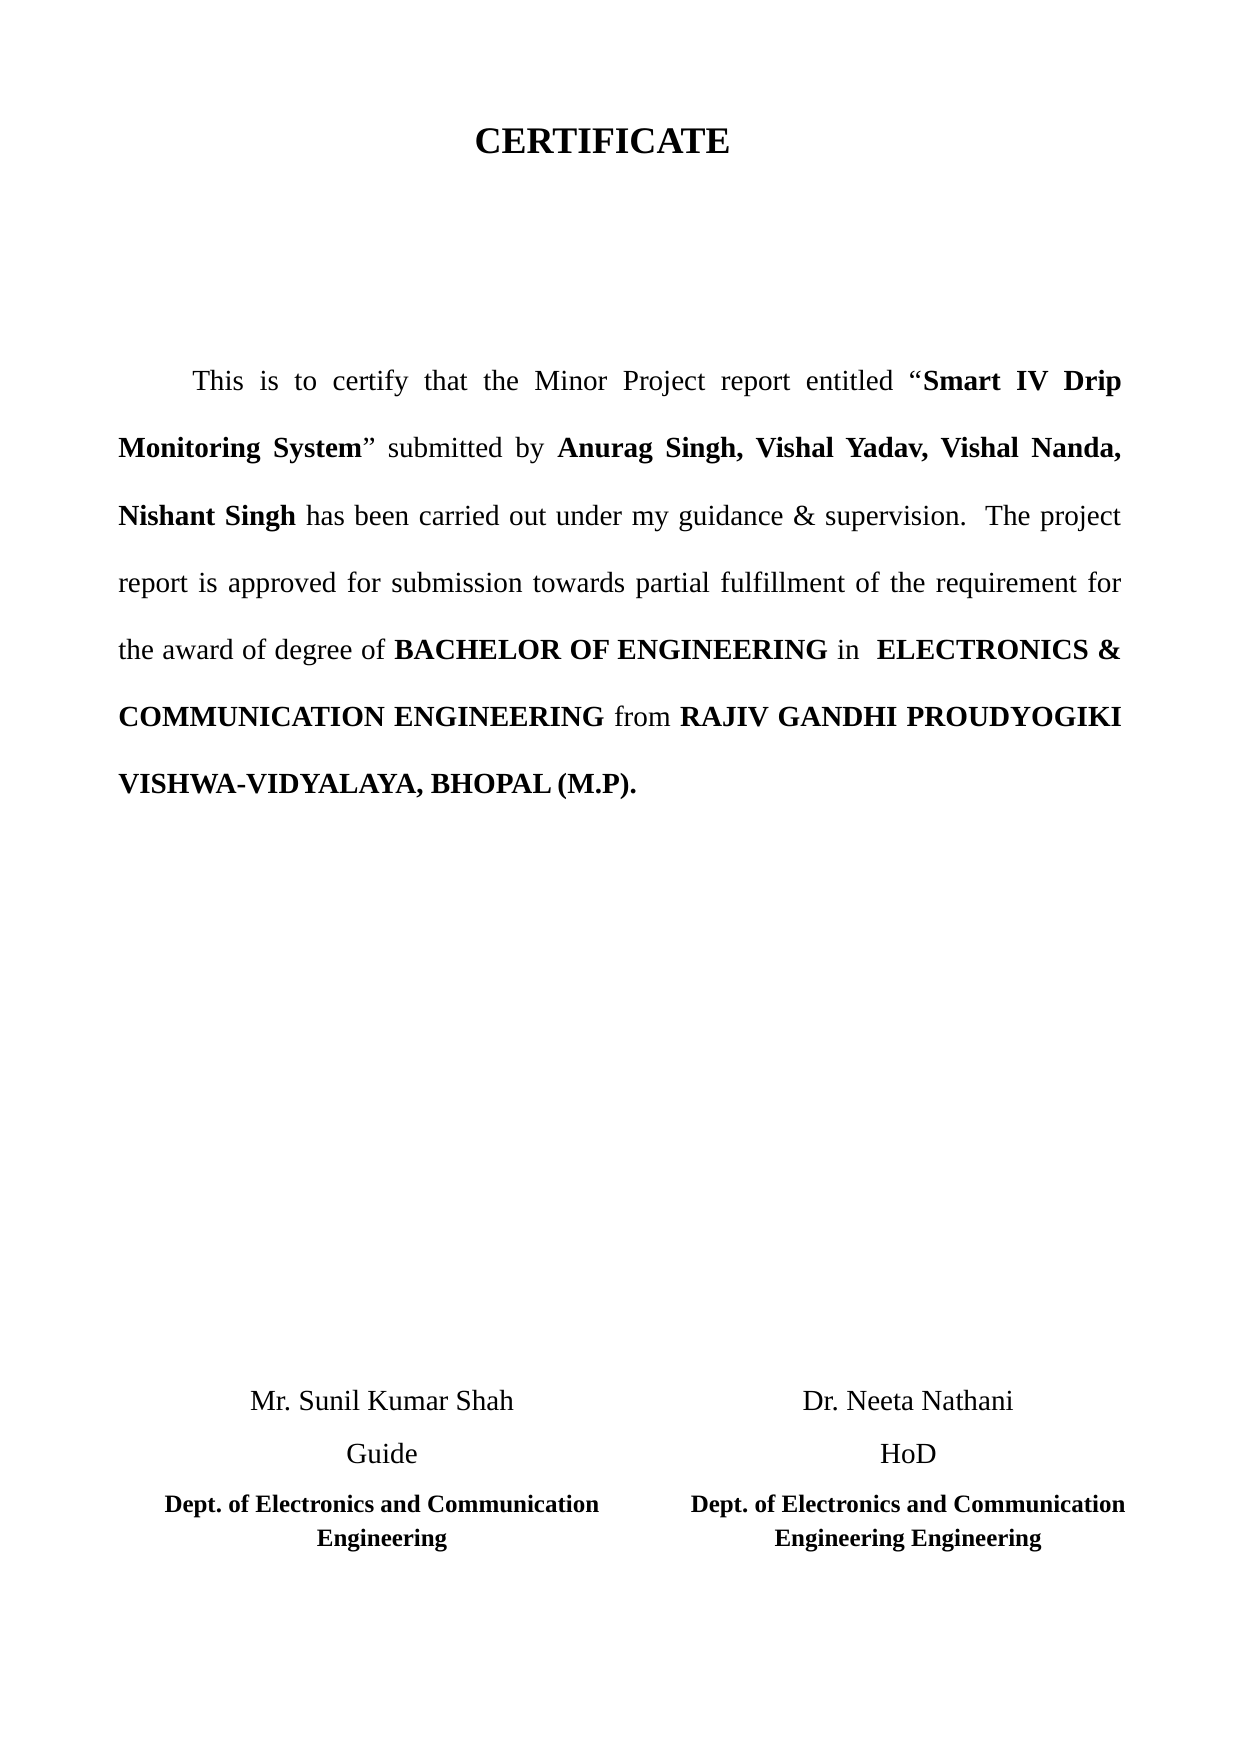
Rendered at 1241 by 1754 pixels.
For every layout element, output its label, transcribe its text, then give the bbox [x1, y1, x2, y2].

table_header Dr. Neeta Nathani HoD Dept. of Electronics and Communication Engineering Engineering [646, 1383, 1171, 1570]
text This is to certify that the Minor Project report entitled “Smart IV Drip Monitoring System” submitted by Anurag Singh, Vishal Yadav, Vishal Nanda, Nishant Singh has been carried out under my guidance & supervision. The project report is approved for submission towards partial fulfillment of the requirement for the award of degree of BACHELOR OF ENGINEERING in ELECTRONICS & COMMUNICATION ENGINEERING from RAJIV GANDHI PROUDYOGIKI VISHWA-VIDYALAYA, BHOPAL (M.P). [118, 363, 1122, 799]
subtitle CERTIFICATE [118, 118, 1122, 161]
table_header Mr. Sunil Kumar Shah Guide Dept. of Electronics and Communication Engineering [119, 1383, 644, 1570]
